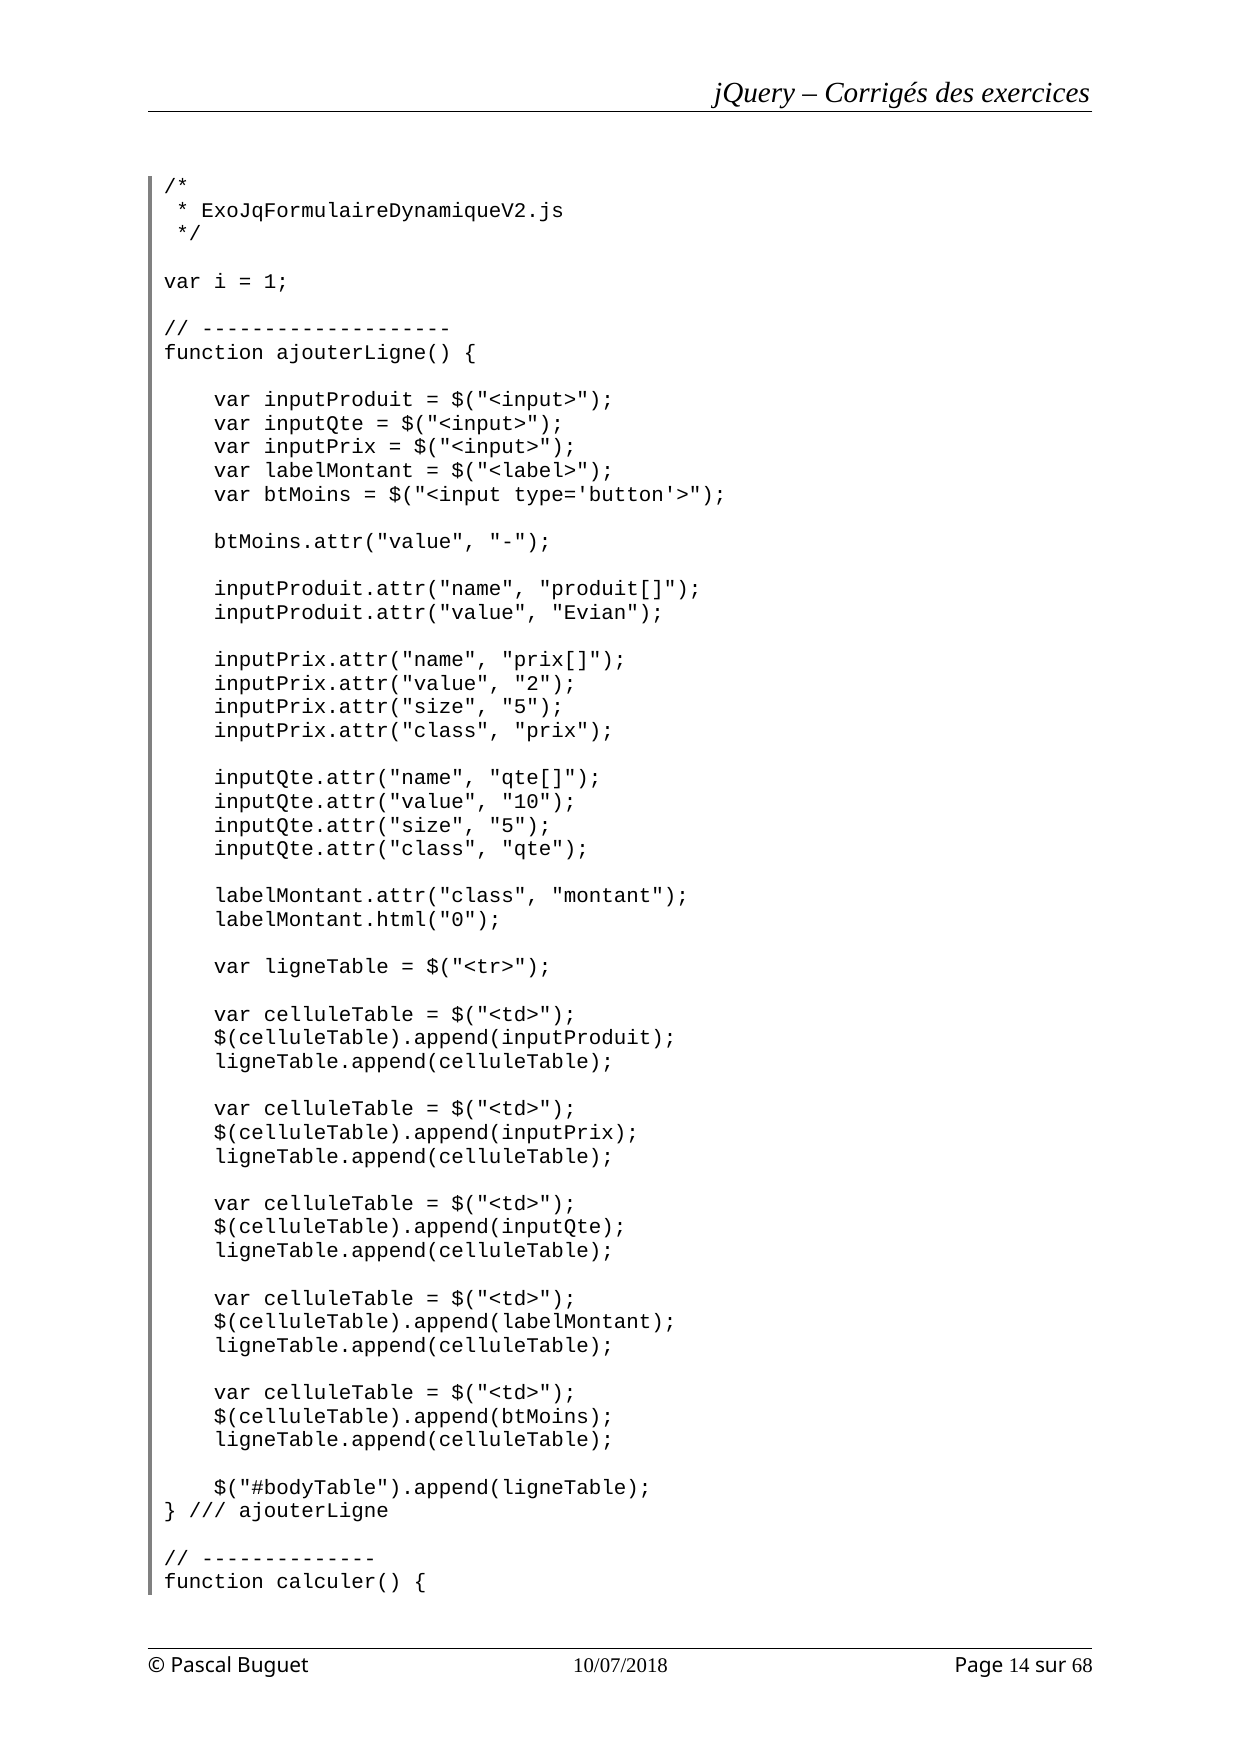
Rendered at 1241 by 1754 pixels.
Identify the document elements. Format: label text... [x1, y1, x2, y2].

text var btMoins = $("<input type='button'>"); [152, 483, 1092, 507]
text var inputQte = $("<input>"); [152, 413, 1092, 436]
text inputPrix.attr("class", "prix"); [152, 720, 1092, 744]
text inputQte.attr("class", "qte"); [152, 838, 1092, 862]
text var labelMontant = $("<label>"); [152, 460, 1092, 483]
text $(celluleTable).append(inputQte); [152, 1217, 1092, 1240]
text labelMontant.attr("class", "montant"); [152, 886, 1092, 909]
text ligneTable.append(celluleTable); [152, 1335, 1092, 1358]
text inputQte.attr("size", "5"); [152, 814, 1092, 838]
text $("#bodyTable").append(ligneTable); [152, 1477, 1092, 1500]
text var i = 1; [152, 271, 1092, 294]
text ligneTable.append(celluleTable); [152, 1240, 1092, 1264]
text $(celluleTable).append(inputPrix); [152, 1122, 1092, 1146]
text var inputProduit = $("<input>"); [152, 389, 1092, 413]
text inputPrix.attr("size", "5"); [152, 696, 1092, 720]
text var celluleTable = $("<td>"); [152, 1287, 1092, 1311]
text inputQte.attr("value", "10"); [152, 791, 1092, 814]
text inputPrix.attr("name", "prix[]"); [152, 649, 1092, 673]
text inputProduit.attr("value", "Evian"); [152, 602, 1092, 625]
text } /// ajouterLigne [152, 1500, 1092, 1524]
text ligneTable.append(celluleTable); [152, 1146, 1092, 1169]
text inputProduit.attr("name", "produit[]"); [152, 578, 1092, 602]
text function ajouterLigne() { [152, 342, 1092, 365]
text function calculer() { [152, 1571, 1092, 1595]
text ligneTable.append(celluleTable); [152, 1051, 1092, 1075]
text * ExoJqFormulaireDynamiqueV2.js [152, 200, 1092, 223]
text btMoins.attr("value", "-"); [152, 531, 1092, 554]
text var ligneTable = $("<tr>"); [152, 956, 1092, 980]
text $(celluleTable).append(inputProduit); [152, 1027, 1092, 1051]
text var celluleTable = $("<td>"); [152, 1098, 1092, 1122]
text inputQte.attr("name", "qte[]"); [152, 767, 1092, 791]
text var inputPrix = $("<input>"); [152, 436, 1092, 460]
text $(celluleTable).append(btMoins); [152, 1406, 1092, 1429]
text */ [152, 223, 1092, 247]
text // -------------- [152, 1548, 1092, 1571]
text /* [152, 176, 1092, 200]
text var celluleTable = $("<td>"); [152, 1004, 1092, 1027]
text var celluleTable = $("<td>"); [152, 1382, 1092, 1406]
text // -------------------- [152, 318, 1092, 342]
text labelMontant.html("0"); [152, 909, 1092, 933]
text var celluleTable = $("<td>"); [152, 1193, 1092, 1217]
text ligneTable.append(celluleTable); [152, 1429, 1092, 1453]
text inputPrix.attr("value", "2"); [152, 673, 1092, 696]
text $(celluleTable).append(labelMontant); [152, 1311, 1092, 1335]
